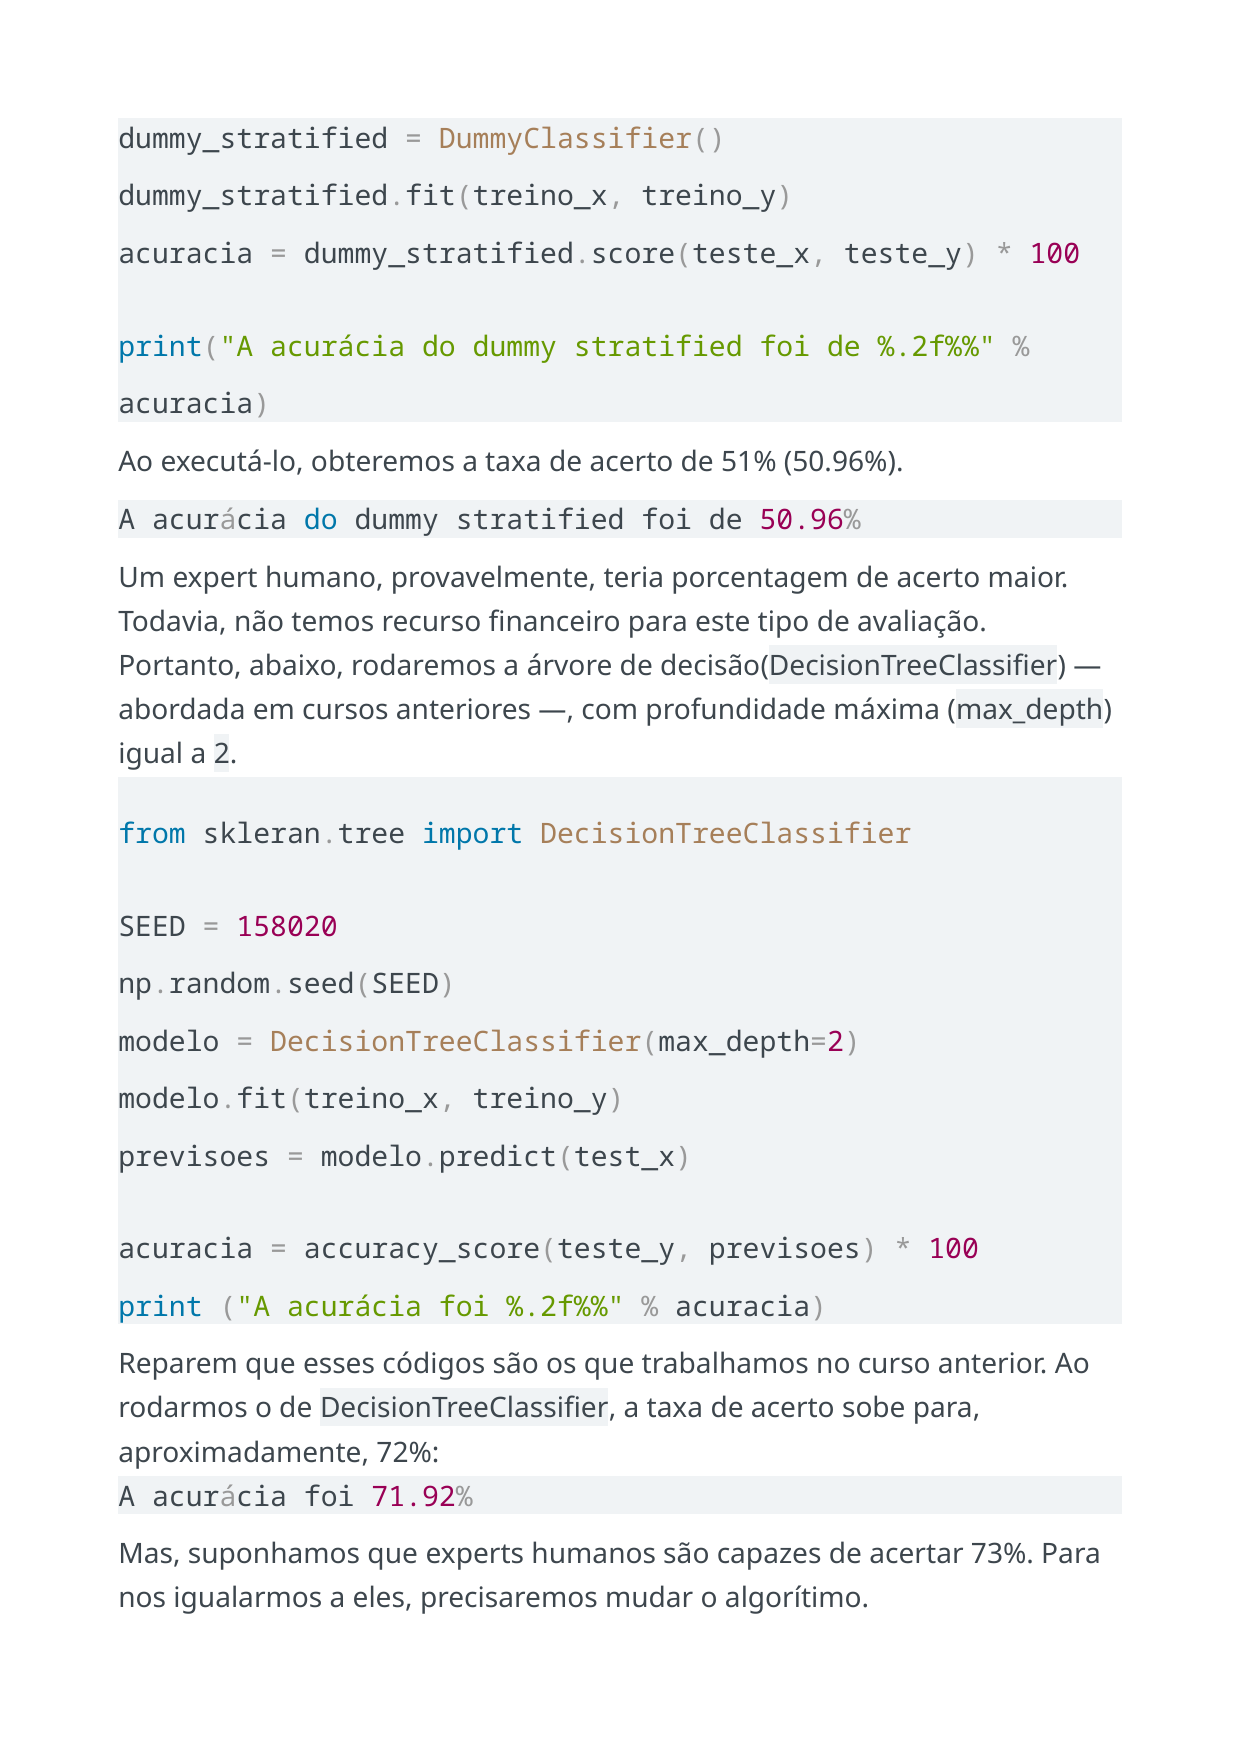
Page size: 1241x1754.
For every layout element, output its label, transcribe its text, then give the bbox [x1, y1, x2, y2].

text np.random.seed(SEED) [118, 963, 1122, 1002]
text print ("A acurácia foi %.2f%%" % acuracia) [118, 1286, 1122, 1324]
text dummy_stratified = DummyClassifier() [118, 118, 1122, 156]
text print("A acurácia do dummy stratified foi de %.2f%%" % acuracia) [118, 326, 1122, 422]
text modelo.fit(treino_x, treino_y) [118, 1078, 1122, 1117]
text previsoes = modelo.predict(test_x) [118, 1136, 1122, 1174]
text Ao executá-lo, obteremos a taxa de acerto de 51% (50.96%). [118, 441, 1122, 479]
text A acurácia foi 71.92% [118, 1476, 1122, 1514]
text A acurácia do dummy stratified foi de 50.96% [118, 500, 1122, 538]
text Um expert humano, provavelmente, teria porcentagem de acerto maior. Todavia, não temos recurso financeiro para este tipo de avaliação. [118, 557, 1122, 639]
text SEED = 158020 [118, 906, 1122, 944]
text Mas, suponhamos que experts humanos são capazes de acertar 73%. Para nos igualarmos a eles, precisaremos mudar o algorítimo. [118, 1533, 1122, 1616]
text from skleran.tree import DecisionTreeClassifier [118, 813, 1122, 851]
text Reparem que esses códigos são os que trabalhamos no curso anterior. Ao rodarmos o de DecisionTreeClassifier, a taxa de acerto sobe para, aproximadamente, 72%: [118, 1344, 1122, 1470]
text modelo = DecisionTreeClassifier(max_depth=2) [118, 1021, 1122, 1059]
text Portanto, abaixo, rodaremos a árvore de decisão(DecisionTreeClassifier) — abordada em cursos anteriores —, com profundidade máxima (max_depth) igual a 2. [118, 645, 1122, 772]
text acuracia = accuracy_score(teste_y, previsoes) * 100 [118, 1229, 1122, 1267]
text dummy_stratified.fit(treino_x, treino_y) [118, 176, 1122, 214]
text acuracia = dummy_stratified.score(teste_x, teste_y) * 100 [118, 233, 1122, 271]
